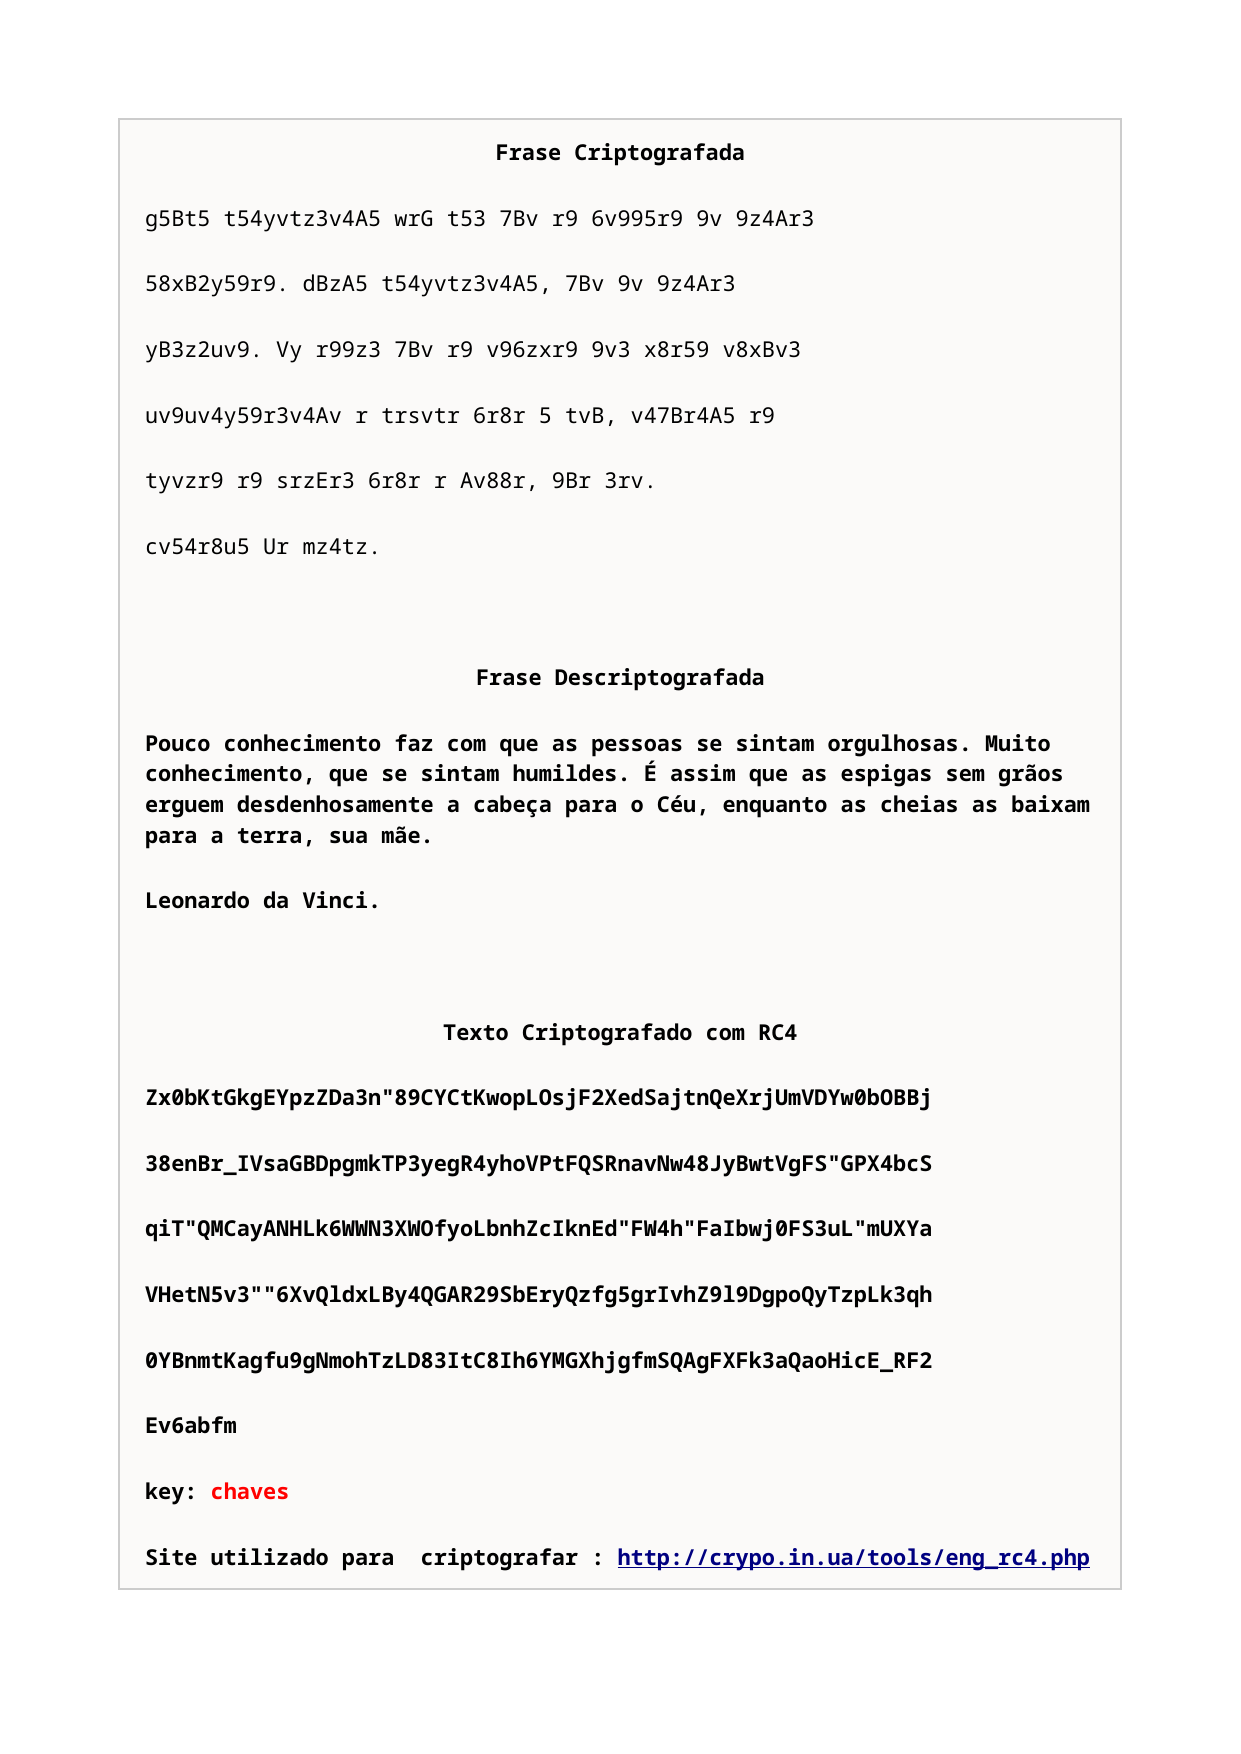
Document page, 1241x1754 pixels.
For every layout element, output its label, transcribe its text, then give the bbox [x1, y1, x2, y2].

text 38enBr_IVsaGBDpgmkTP3yegR4yhoVPtFQSRnavNw48JyBwtVgFS"GPX4bcS [120, 1129, 1120, 1178]
text VHetN5v3""6XvQldxLBy4QGAR29SbEryQzfg5grIvhZ9l9DgpoQyTzpLk3qh [120, 1260, 1120, 1309]
text key: chaves [120, 1457, 1120, 1506]
text tyvzr9 r9 srzEr3 6r8r r Av88r, 9Br 3rv. [120, 446, 1120, 495]
text uv9uv4y59r3v4Av r trsvtr 6r8r 5 tvB, v47Br4A5 r9 [120, 381, 1120, 429]
text Frase Descriptografada [120, 643, 1120, 692]
text 0YBnmtKagfu9gNmohTzLD83ItC8Ih6YMGXhjgfmSQAgFXFk3aQaoHicE_RF2 [120, 1326, 1120, 1374]
text Site utilizado para criptografar : http://crypo.in.ua/tools/eng_rc4.php [120, 1522, 1120, 1588]
text Pouco conhecimento faz com que as pessoas se sintam orgulhosas. Muito conhecimento, que se sintam humildes. É assim que as espigas sem grãos erguem desdenhosamente a cabeça para o Céu, enquanto as cheias as baixam para a terra, sua mãe. [120, 709, 1120, 849]
text yB3z2uv9. Vy r99z3 7Bv r9 v96zxr9 9v3 x8r59 v8xBv3 [120, 315, 1120, 364]
text cv54r8u5 Ur mz4tz. [120, 512, 1120, 561]
text qiT"QMCayANHLk6WWN3XWOfyoLbnhZcIknEd"FW4h"FaIbwj0FS3uL"mUXYa [120, 1194, 1120, 1243]
text 58xB2y59r9. dBzA5 t54yvtz3v4A5, 7Bv 9v 9z4Ar3 [120, 249, 1120, 298]
text Texto Criptografado com RC4 [120, 997, 1120, 1046]
text g5Bt5 t54yvtz3v4A5 wrG t53 7Bv r9 6v995r9 9v 9z4Ar3 [120, 184, 1120, 233]
text Zx0bKtGkgEYpzZDa3n"89CYCtKwopLOsjF2XedSajtnQeXrjUmVDYw0bOBBj [120, 1063, 1120, 1112]
text Frase Criptografada [120, 120, 1120, 167]
text Ev6abfm [120, 1391, 1120, 1440]
text Leonardo da Vinci. [120, 866, 1120, 915]
